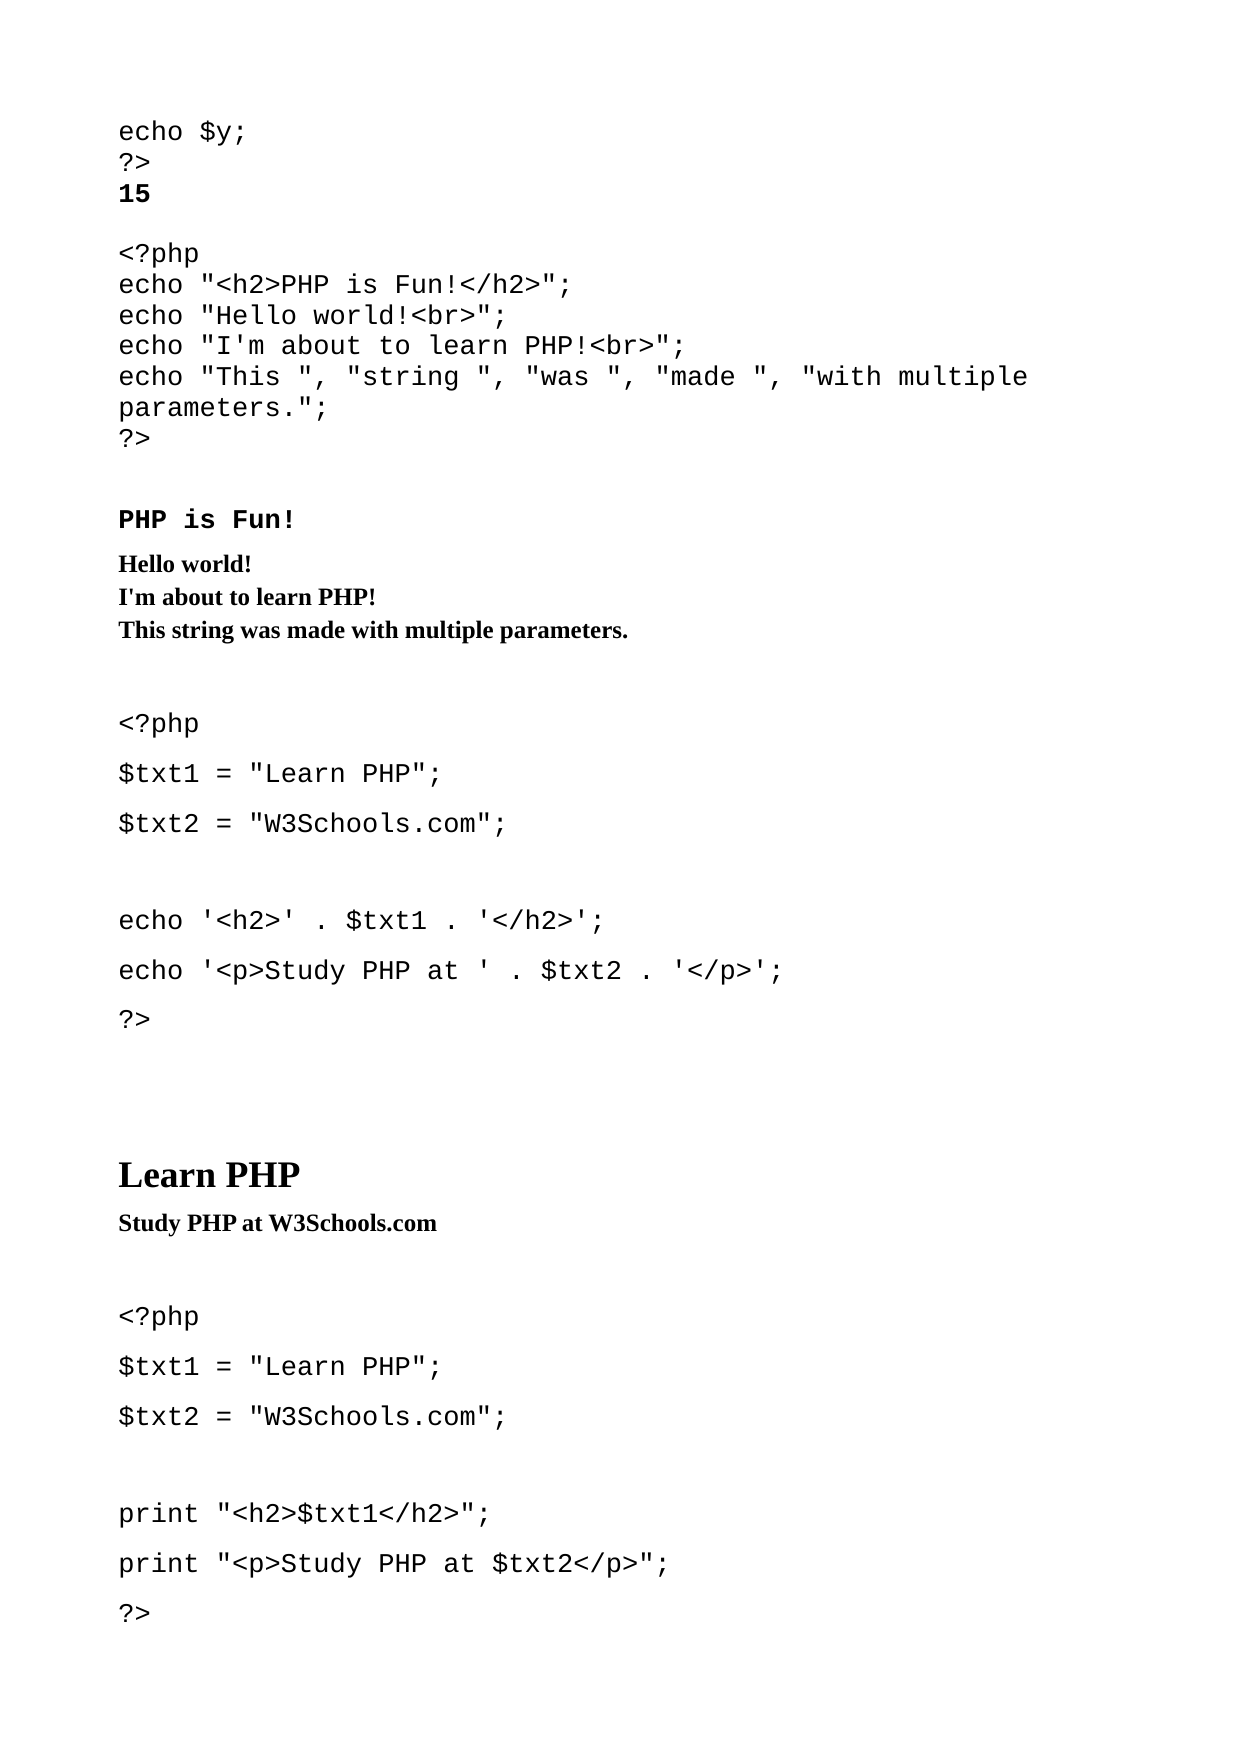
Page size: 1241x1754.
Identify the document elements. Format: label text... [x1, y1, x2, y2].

text $txt1 = "Learn PHP"; [118, 1353, 1122, 1384]
text $txt1 = "Learn PHP"; [118, 759, 1122, 790]
text Study PHP at W3Schools.com [118, 1208, 1122, 1237]
text ?> [118, 149, 1122, 179]
subtitle PHP is Fun! [118, 506, 1122, 536]
text echo "<h2>PHP is Fun!</h2>"; [118, 271, 1122, 301]
text ?> [118, 1006, 1122, 1037]
text print "<p>Study PHP at $txt2</p>"; [118, 1550, 1122, 1581]
text <?php [118, 1303, 1122, 1334]
text echo "This ", "string ", "was ", "made ", "with multiple parameters."; [118, 363, 1122, 424]
text Hello world! I'm about to learn PHP! This string was made with multiple parameters. [118, 549, 1122, 644]
text echo "Hello world!<br>"; [118, 301, 1122, 332]
text print "<h2>$txt1</h2>"; [118, 1500, 1122, 1531]
text <?php [118, 710, 1122, 740]
text ?> [118, 424, 1122, 455]
text <?php [118, 240, 1122, 271]
text $txt2 = "W3Schools.com"; [118, 1403, 1122, 1433]
subtitle Learn PHP [118, 1153, 1122, 1196]
text 15 [118, 179, 1122, 210]
text $txt2 = "W3Schools.com"; [118, 809, 1122, 840]
text echo '<h2>' . $txt1 . '</h2>'; [118, 907, 1122, 937]
text echo $y; [118, 118, 1122, 149]
text echo "I'm about to learn PHP!<br>"; [118, 332, 1122, 363]
text ?> [118, 1600, 1122, 1630]
text echo '<p>Study PHP at ' . $txt2 . '</p>'; [118, 956, 1122, 987]
